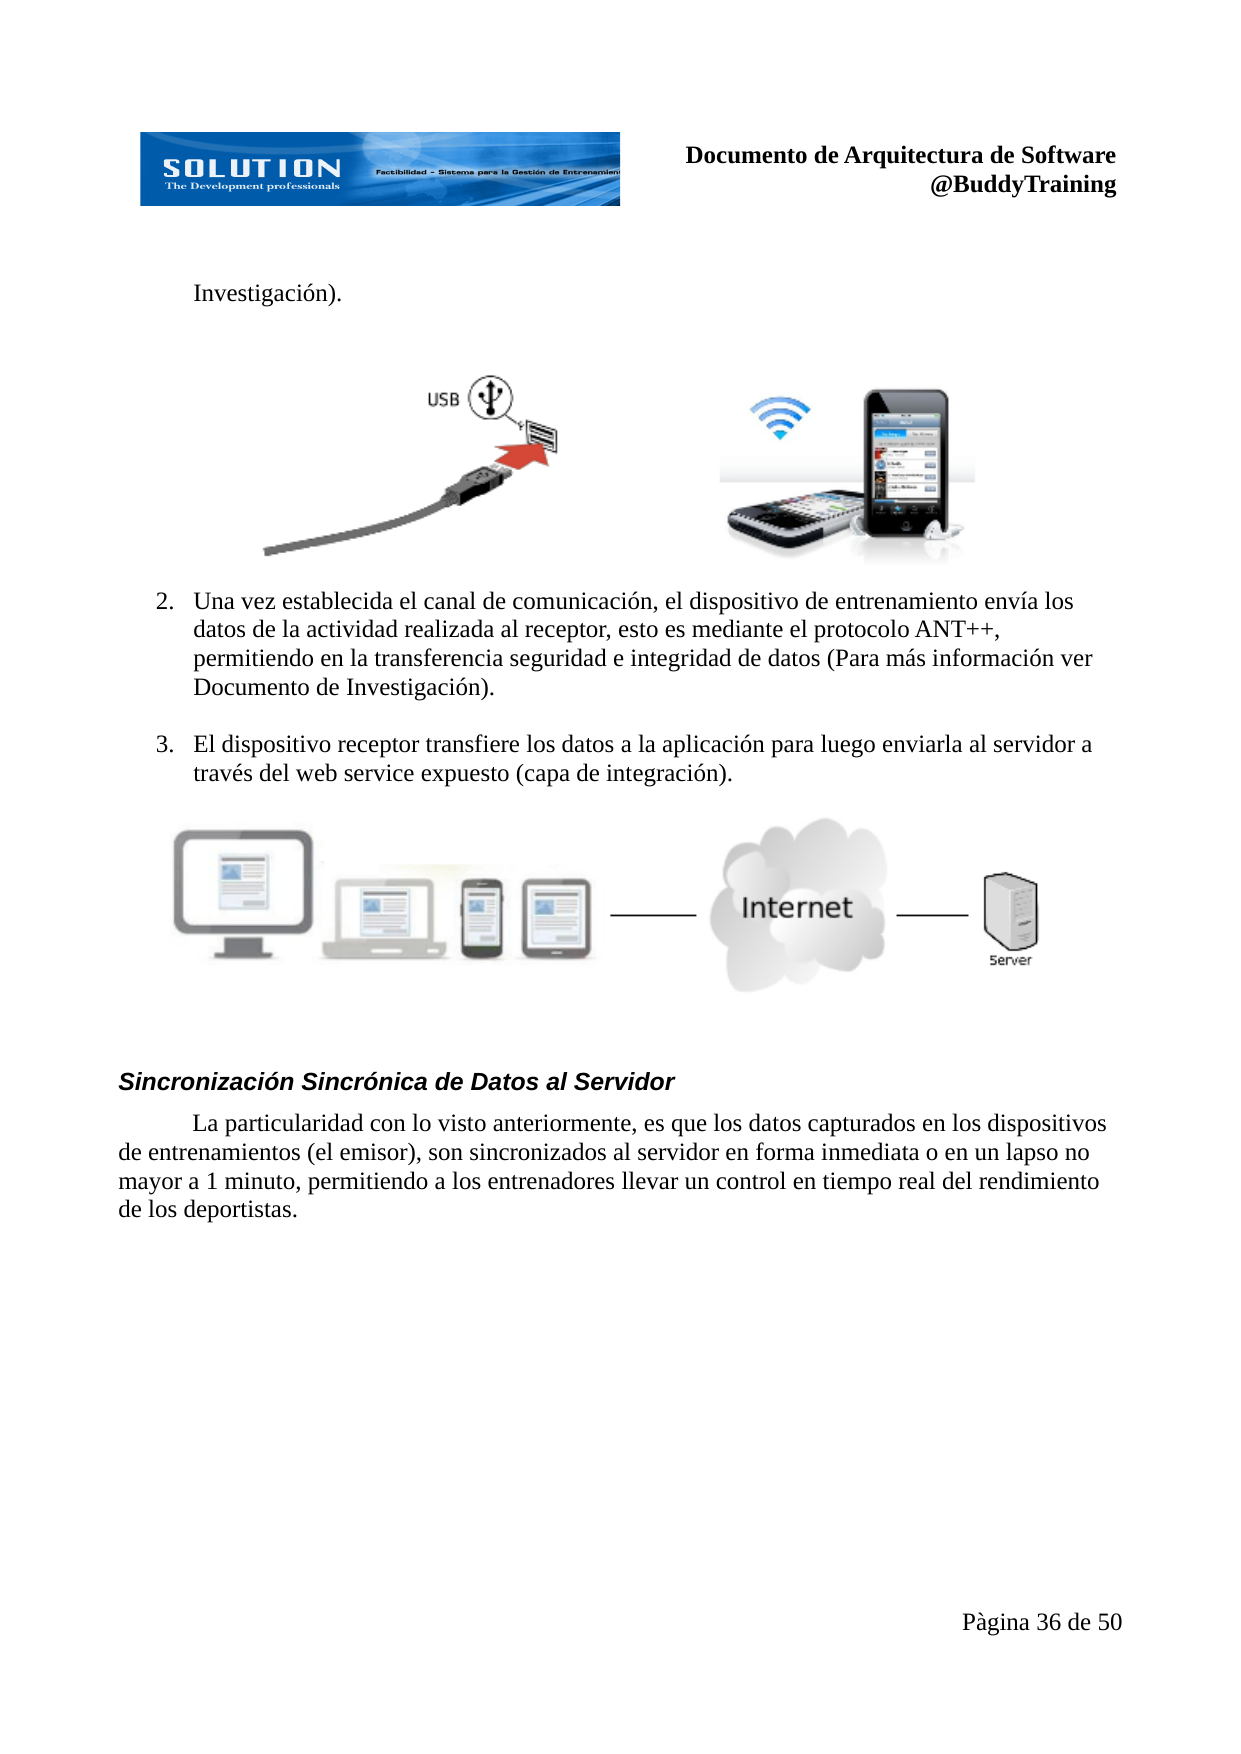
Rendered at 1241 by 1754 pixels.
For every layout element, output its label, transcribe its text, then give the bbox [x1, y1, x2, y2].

list Investigación). [156, 278, 1122, 307]
picture [143, 787, 1097, 1014]
list El dispositivo receptor transfiere los datos a la aplicación para luego enviarla al servidor a través del web service expuesto (capa de integración). [156, 729, 1122, 787]
subtitle Sincronización Sincrónica de Datos al Servidor [118, 1067, 1122, 1096]
picture [140, 132, 621, 206]
picture [138, 357, 1102, 586]
text La particularidad con lo visto anteriormente, es que los datos capturados en los dispositivos de entrenamientos (el emisor), son sincronizados al servidor en forma inmediata o en un lapso no mayor a 1 minuto, permitiendo a los entrenadores llevar un control en tiempo real del rendimiento de los deportistas. [118, 1108, 1122, 1223]
list Una vez establecida el canal de comunicación, el dispositivo de entrenamiento envía los datos de la actividad realizada al receptor, esto es mediante el protocolo ANT++, permitiendo en la transferencia seguridad e integridad de datos (Para más información ver Documento de Investigación). [156, 336, 1122, 701]
